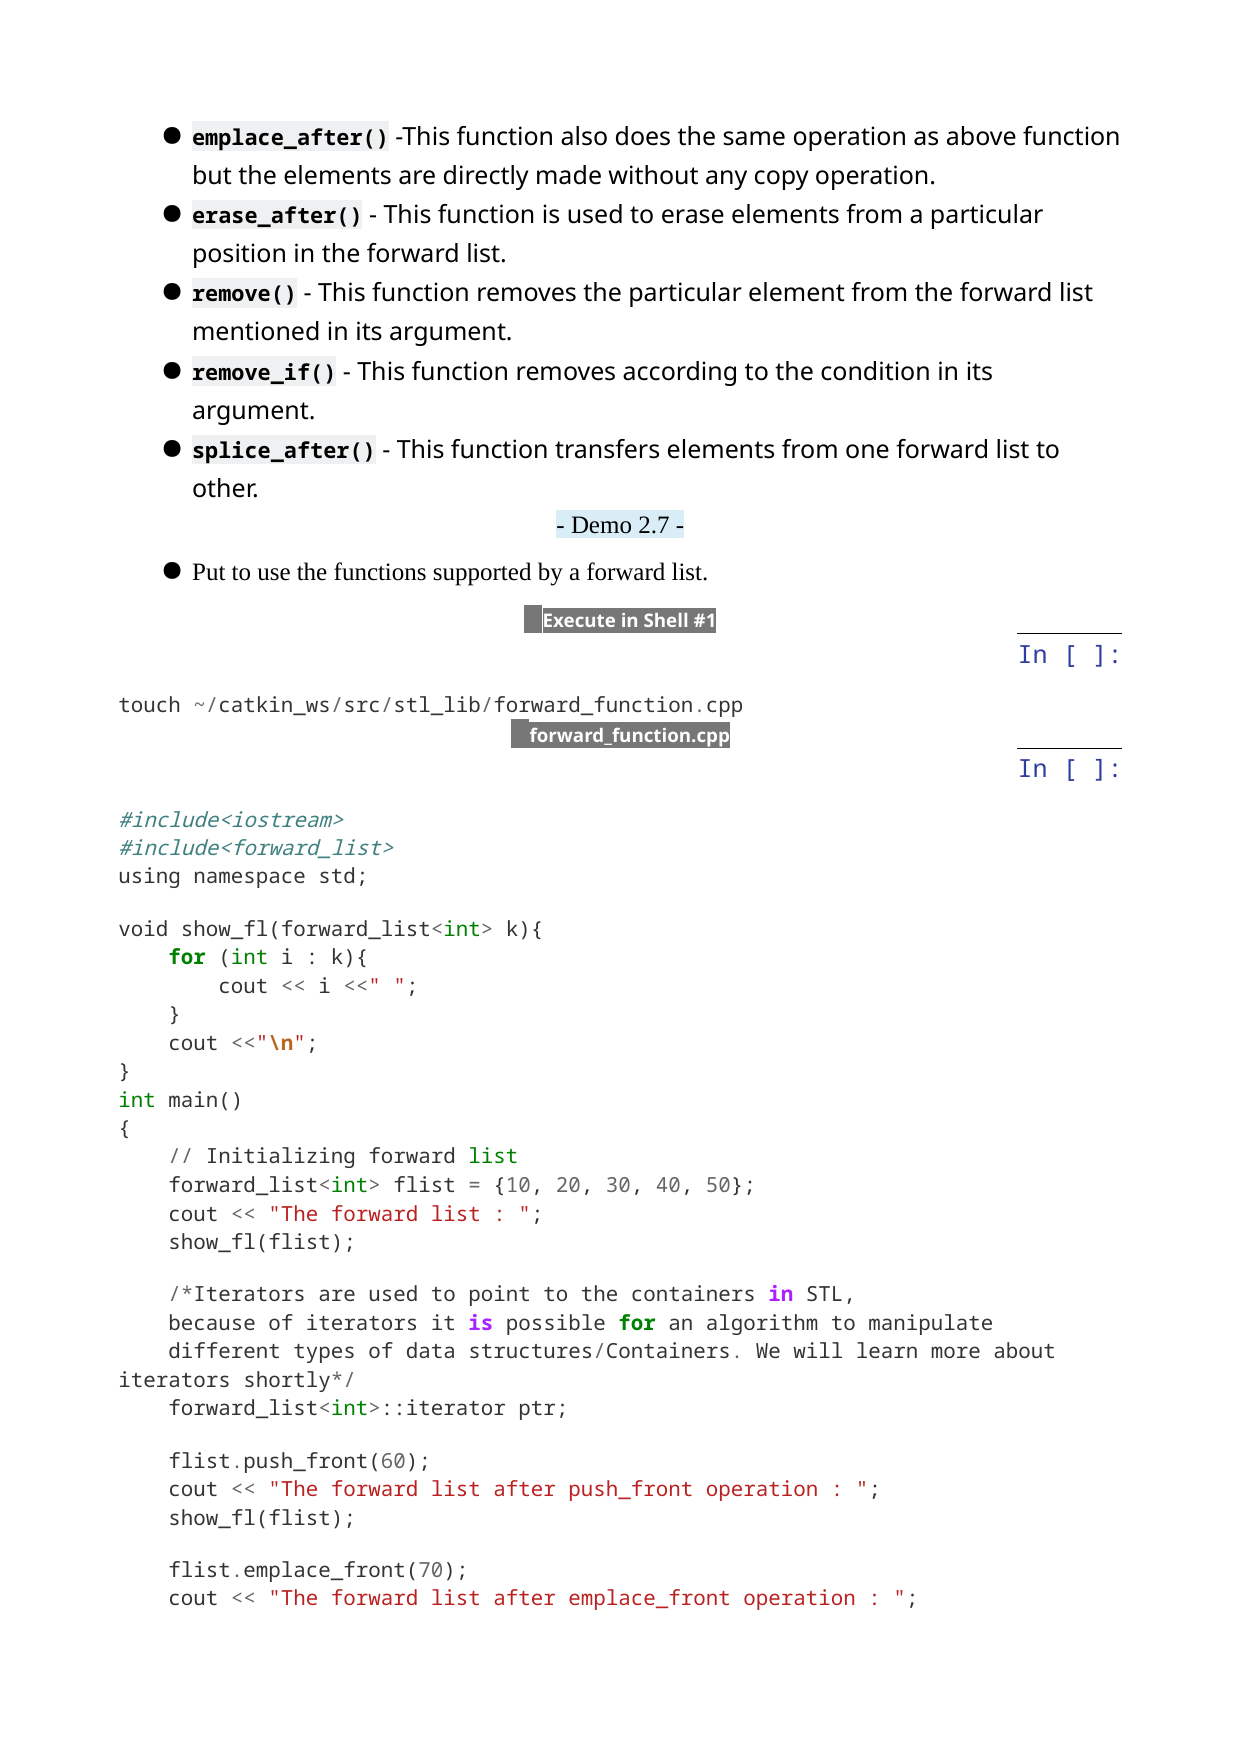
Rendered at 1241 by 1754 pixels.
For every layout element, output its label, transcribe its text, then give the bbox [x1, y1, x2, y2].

text show_fl(flist); [118, 1503, 1122, 1531]
text } [118, 1056, 1122, 1085]
text In [ ]: [118, 633, 1122, 670]
text forward_list<int> flist = {10, 20, 30, 40, 50}; [118, 1170, 1122, 1199]
text cout << "The forward list after emplace_front operation : "; [118, 1583, 1122, 1612]
text different types of data structures/Containers. We will learn more about iterators shortly*/ [118, 1337, 1122, 1393]
list Put to use the functions supported by a forward list. [162, 557, 1122, 586]
text show_fl(flist); [118, 1227, 1122, 1256]
text cout <<"\n"; [118, 1028, 1122, 1056]
text touch ~/catkin_ws/src/stl_lib/forward_function.cpp [118, 690, 1122, 719]
text { [118, 1113, 1122, 1142]
text #include<iostream> [118, 805, 1122, 833]
text #include<forward_list> [118, 833, 1122, 862]
list remove_if() - This function removes according to the condition in its argument. [162, 353, 1122, 426]
text - Demo 2.7 - [118, 510, 1122, 538]
list splice_after() - This function transfers elements from one forward list to other. [162, 431, 1122, 505]
list emplace_after() -This function also does the same operation as above function but the elements are directly made without any copy operation. [162, 118, 1122, 191]
text for (int i : k){ [118, 942, 1122, 971]
list remove() - This function removes the particular element from the forward list mentioned in its argument. [162, 275, 1122, 348]
text forward_list<int>::iterator ptr; [118, 1393, 1122, 1422]
text because of iterators it is possible for an algorithm to manipulate [118, 1308, 1122, 1337]
text cout << "The forward list after push_front operation : "; [118, 1474, 1122, 1503]
text In [ ]: [118, 748, 1122, 785]
text Execute in Shell #1 [118, 604, 1122, 633]
text cout << "The forward list : "; [118, 1199, 1122, 1227]
text forward_function.cpp [118, 719, 1122, 748]
text /*Iterators are used to point to the containers in STL, [118, 1279, 1122, 1308]
text cout << i <<" "; [118, 971, 1122, 999]
text void show_fl(forward_list<int> k){ [118, 914, 1122, 942]
list erase_after() - This function is used to erase elements from a particular position in the forward list. [162, 196, 1122, 270]
text using namespace std; [118, 862, 1122, 890]
text } [118, 999, 1122, 1028]
text // Initializing forward list [118, 1142, 1122, 1170]
text flist.emplace_front(70); [118, 1555, 1122, 1583]
text flist.push_front(60); [118, 1446, 1122, 1474]
text int main() [118, 1085, 1122, 1113]
